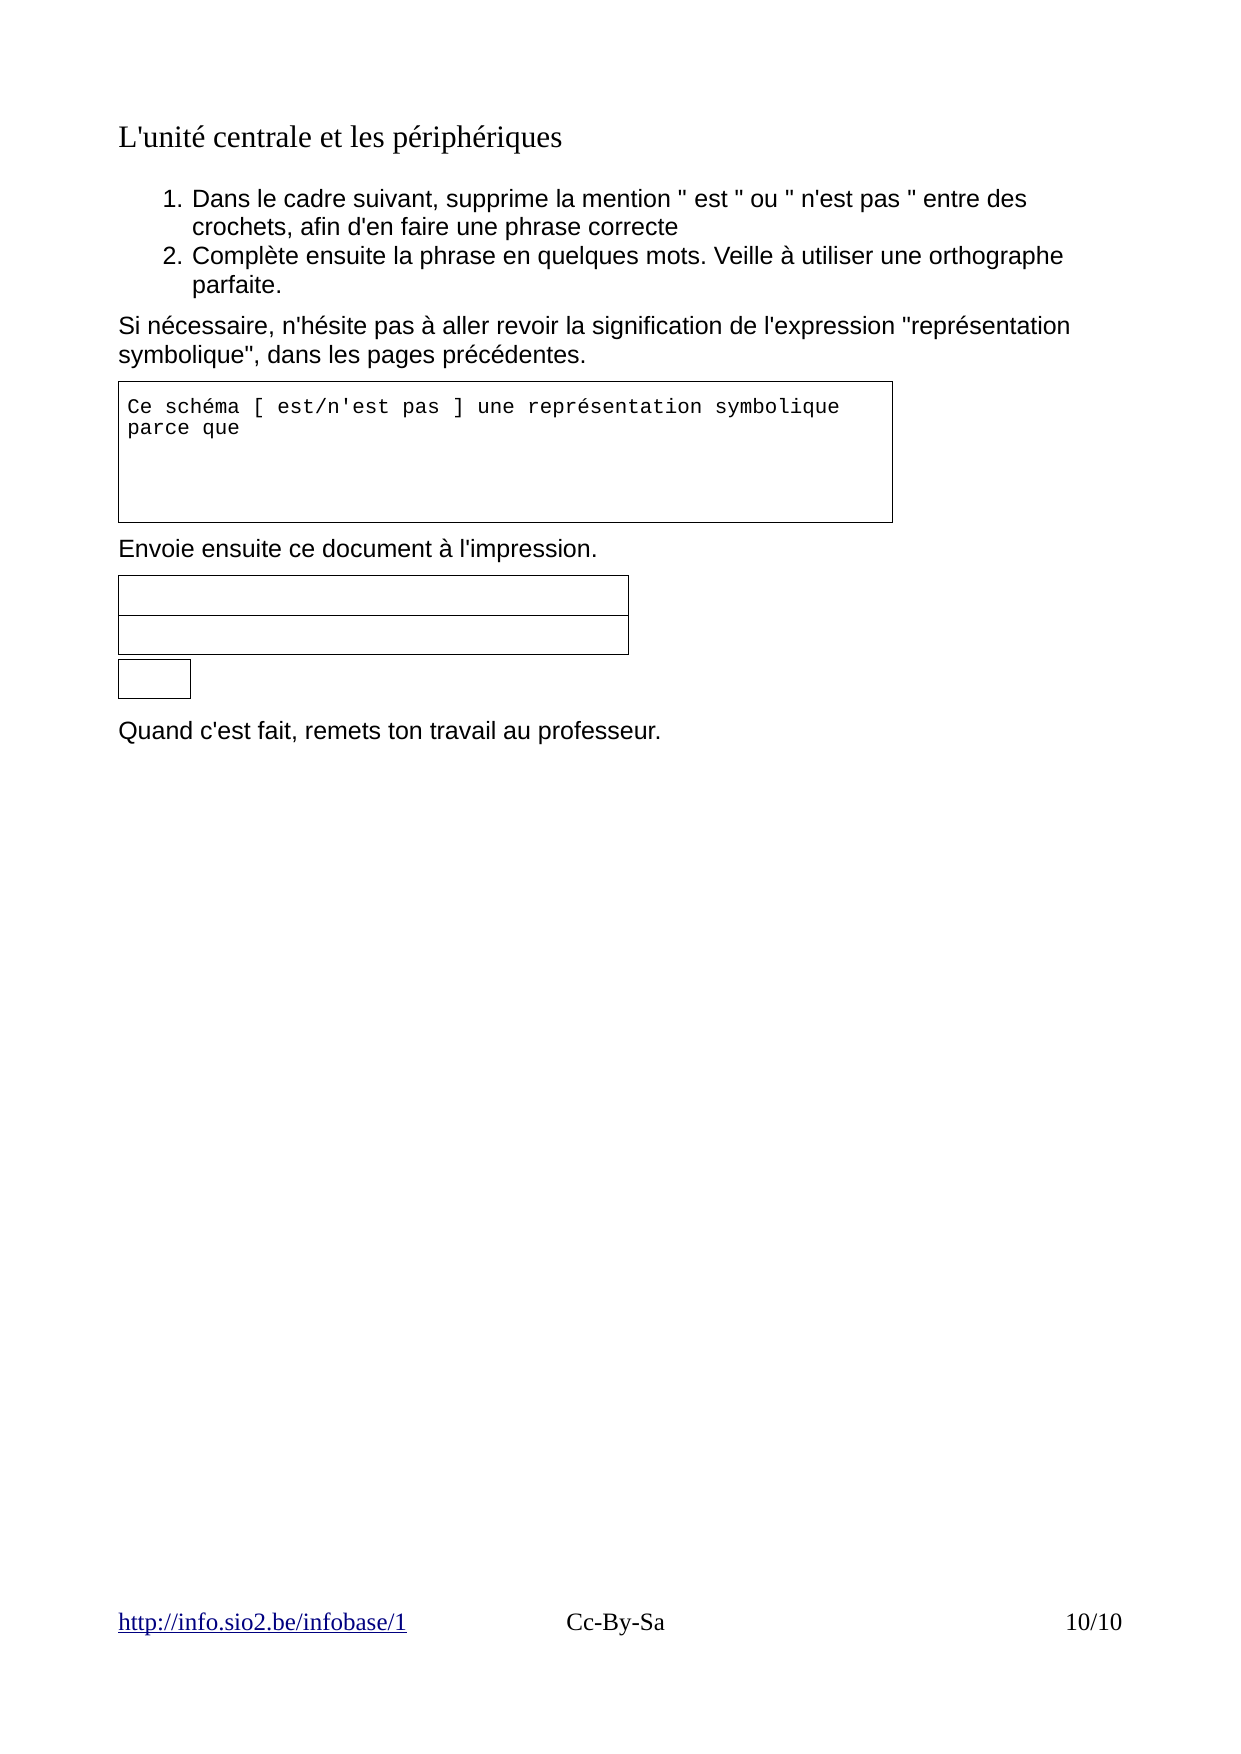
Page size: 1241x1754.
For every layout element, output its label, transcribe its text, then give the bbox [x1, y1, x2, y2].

list Dans le cadre suivant, supprime la mention " est " ou " n'est pas " entre des crochets, afin d'en faire une phrase correcte [162, 183, 1122, 241]
text Quand c'est fait, remets ton travail au professeur. [118, 716, 1122, 745]
text Si nécessaire, n'hésite pas à aller revoir la signification de l'expression "représentation symbolique", dans les pages précédentes. [118, 311, 1122, 368]
list Complète ensuite la phrase en quelques mots. Veille à utiliser une orthographe parfaite. [162, 241, 1122, 298]
text Envoie ensuite ce document à l'impression. [118, 534, 1122, 563]
